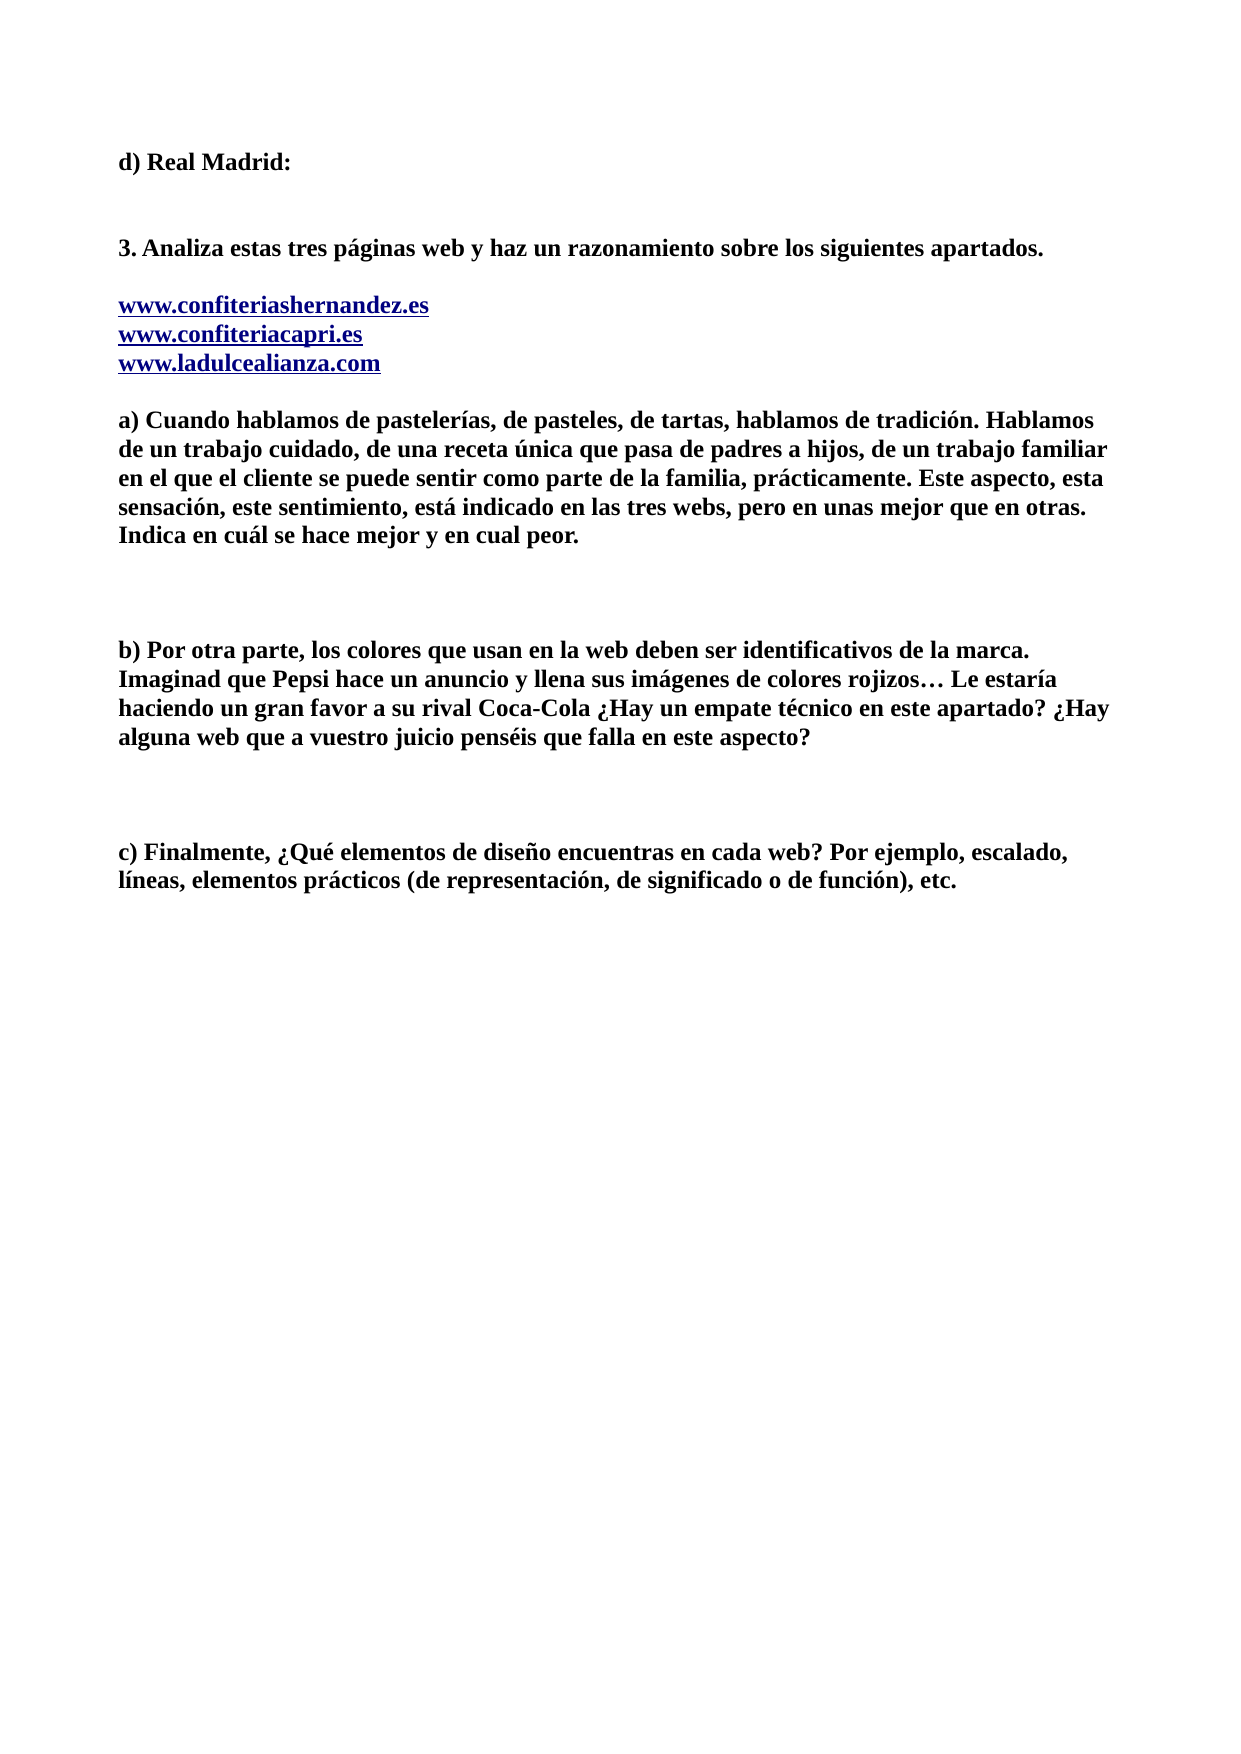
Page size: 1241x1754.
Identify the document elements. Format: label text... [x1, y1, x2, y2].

text 3. Analiza estas tres páginas web y haz un razonamiento sobre los siguientes apartados. [118, 233, 1122, 262]
text www.confiteriacapri.es [118, 319, 1122, 348]
text b) Por otra parte, los colores que usan en la web deben ser identificativos de la marca. Imaginad que Pepsi hace un anuncio y llena sus imágenes de colores rojizos… Le estaría haciendo un gran favor a su rival Coca-Cola ¿Hay un empate técnico en este apartado? ¿Hay alguna web que a vuestro juicio penséis que falla en este aspecto? [118, 636, 1122, 751]
text d) Real Madrid: [118, 147, 1122, 176]
text a) Cuando hablamos de pastelerías, de pasteles, de tartas, hablamos de tradición. Hablamos de un trabajo cuidado, de una receta única que pasa de padres a hijos, de un trabajo familiar en el que el cliente se puede sentir como parte de la familia, prácticamente. Este aspecto, esta sensación, este sentimiento, está indicado en las tres webs, pero en unas mejor que en otras. Indica en cuál se hace mejor y en cual peor. [118, 406, 1122, 549]
text www.confiteriashernandez.es [118, 291, 1122, 319]
text www.ladulcealianza.com [118, 348, 1122, 377]
text c) Finalmente, ¿Qué elementos de diseño encuentras en cada web? Por ejemplo, escalado, líneas, elementos prácticos (de representación, de significado o de función), etc. [118, 837, 1122, 894]
